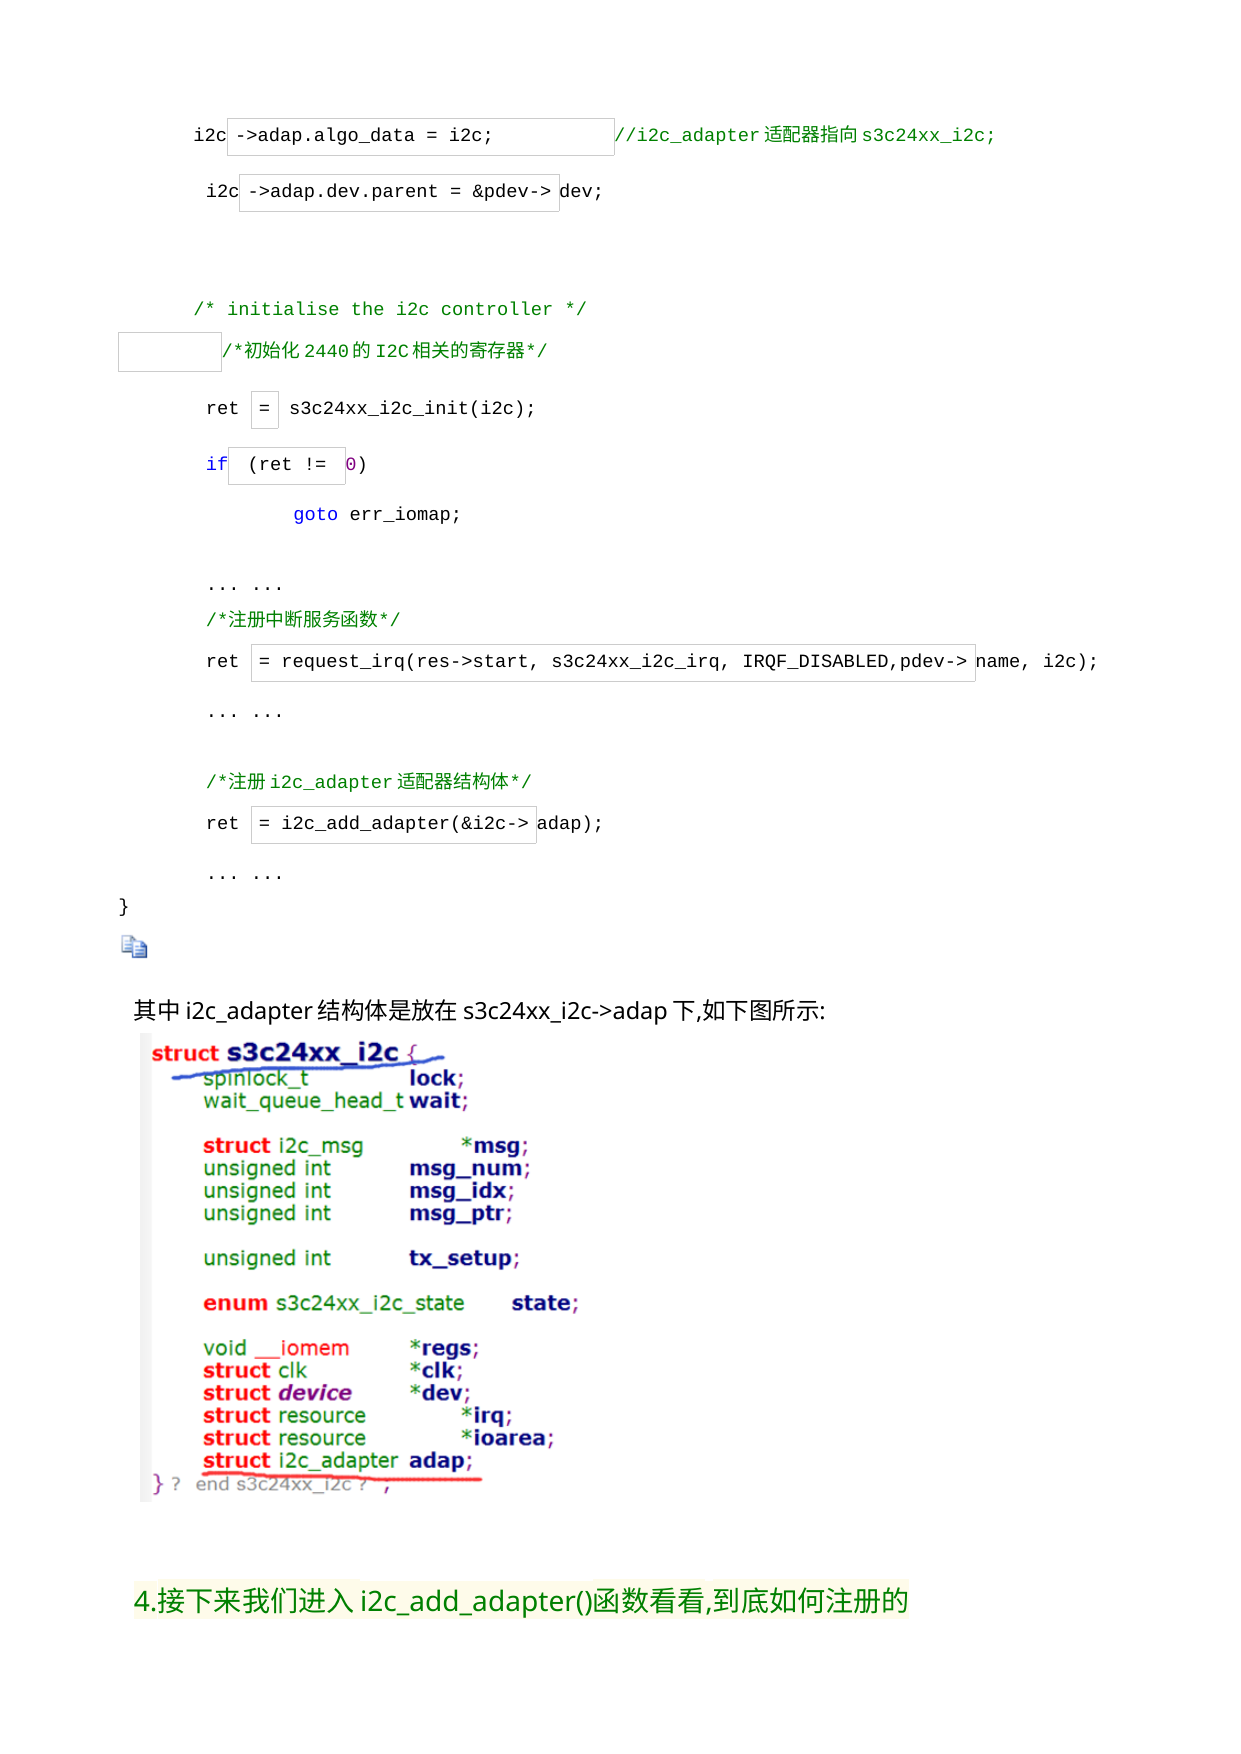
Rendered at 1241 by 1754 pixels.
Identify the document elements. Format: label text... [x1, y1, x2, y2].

text 4.接下来我们进入i2c_add_adapter()函数看看,到底如何注册的 [134, 1579, 1106, 1619]
text ... ... [118, 573, 1122, 597]
picture [118, 928, 153, 964]
text /*初始化2440的I2C相关的寄存器*/ [222, 332, 1122, 372]
text = i2c_add_adapter(&i2c-> [252, 807, 536, 843]
text 0) [346, 447, 1122, 484]
text = request_irq(res->start, s3c24xx_i2c_irq, IRQF_DISABLED,pdev-> [252, 645, 975, 681]
text /* initialise the i2c controller */ [118, 300, 1122, 321]
text name, i2c); [976, 644, 1122, 681]
text if [118, 447, 228, 484]
text //i2c_adapter适配器指向s3c24xx_i2c; [615, 118, 1122, 155]
text /*注册i2c_adapter适配器结构体*/ [118, 771, 1122, 794]
text i2c- [118, 118, 227, 155]
text ... ... [118, 862, 1122, 885]
text [119, 333, 221, 371]
text >adap.dev.parent = &pdev-> [240, 175, 559, 211]
text 其中i2c_adapter结构体是放在s3c24xx_i2c->adap下,如下图所示: [134, 992, 1106, 1026]
text dev; [560, 174, 1122, 211]
text ret [118, 644, 251, 681]
text ret [118, 391, 251, 428]
text i2c- [118, 174, 239, 211]
text /*注册中断服务函数*/ [118, 609, 1122, 632]
picture [140, 1033, 636, 1502]
text (ret != [229, 448, 345, 484]
text s3c24xx_i2c_init(i2c); [279, 391, 1122, 428]
text ret [118, 806, 251, 843]
text goto err_iomap; [118, 502, 1122, 526]
text } [118, 897, 1122, 918]
text >adap.algo_data = i2c; [228, 119, 614, 155]
text = [252, 392, 278, 428]
text ... ... [118, 700, 1122, 723]
text adap); [537, 806, 1122, 843]
